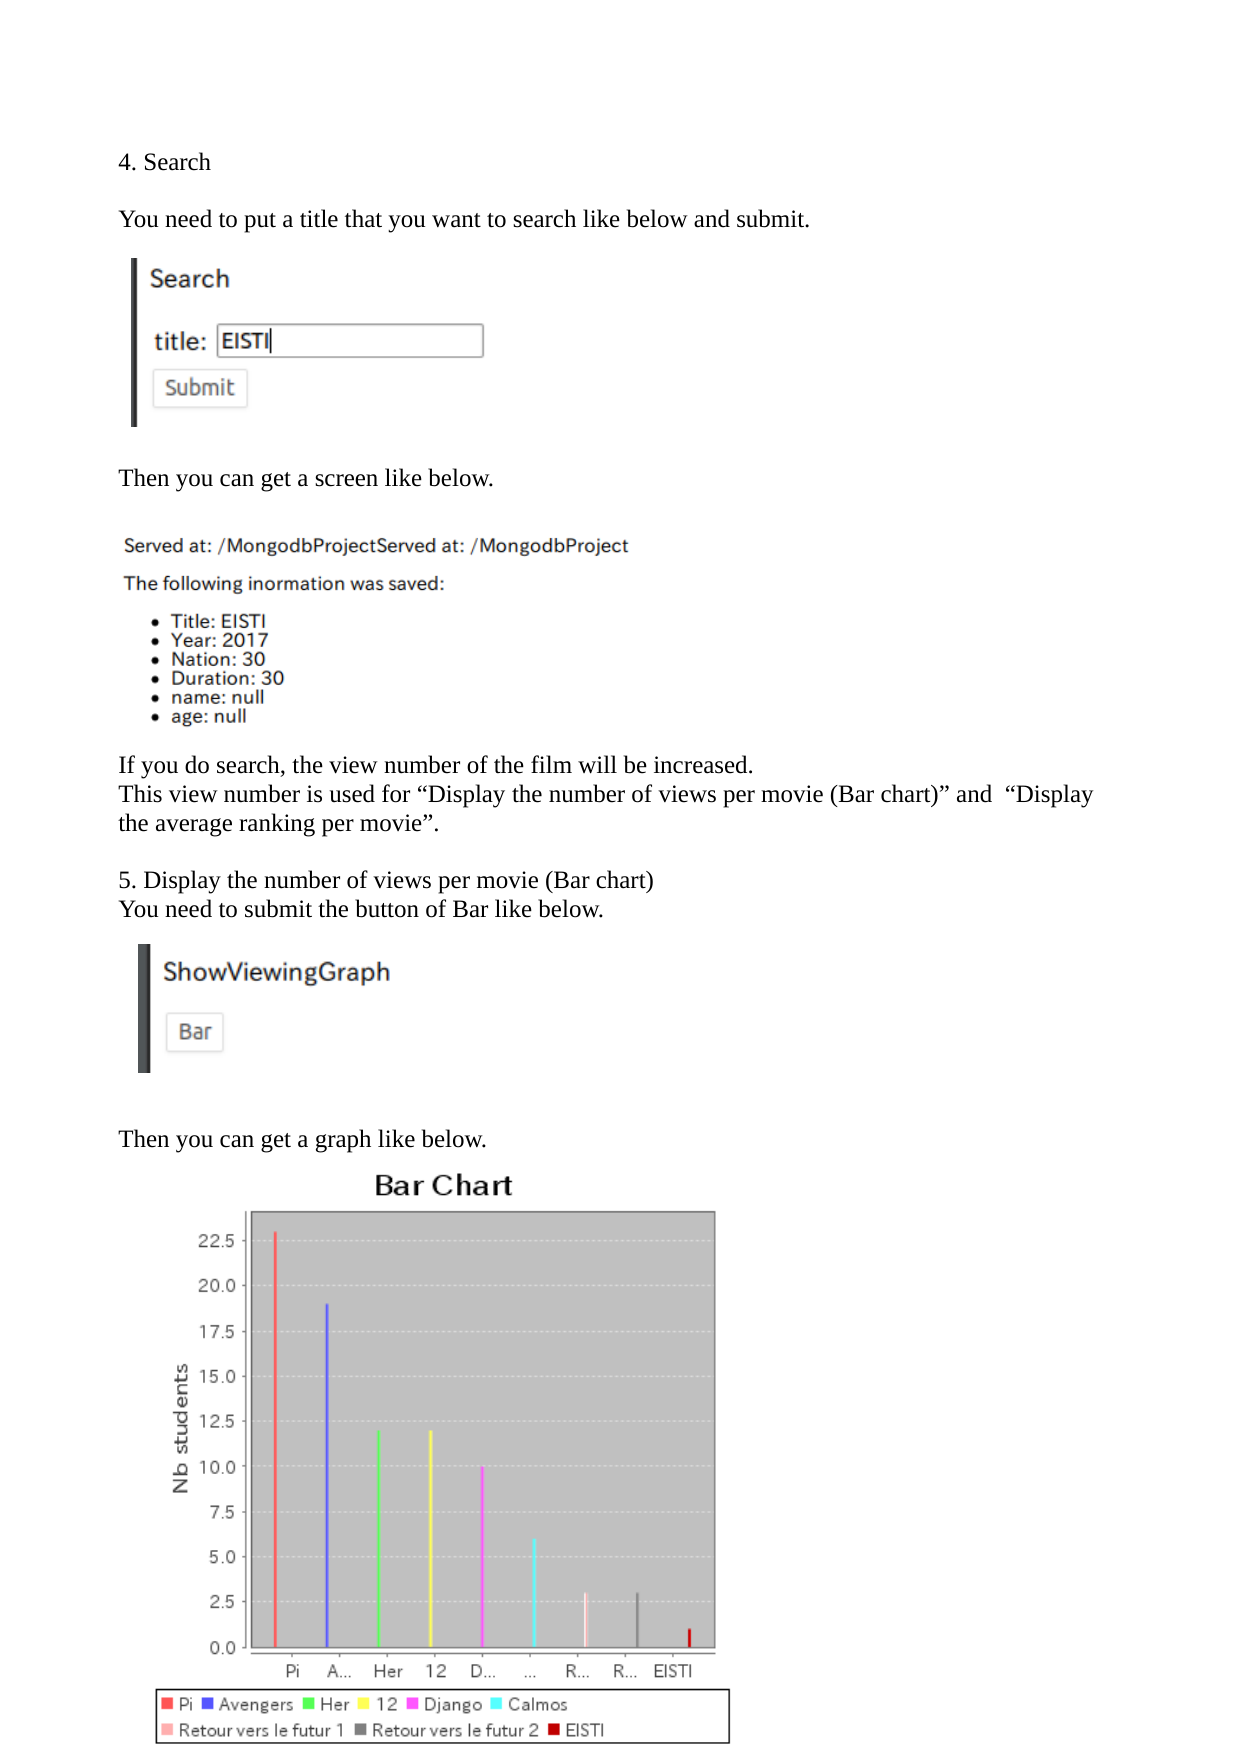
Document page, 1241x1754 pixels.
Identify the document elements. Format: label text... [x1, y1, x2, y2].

text You need to submit the button of Bar like below. [118, 894, 1122, 923]
text This view number is used for “Display the number of views per movie (Bar chart)” and “Display the average ranking per movie”. [118, 779, 1122, 837]
text 4. Search [118, 147, 1122, 176]
text If you do search, the view number of the film will be increased. [118, 751, 1122, 779]
text 5. Display the number of views per movie (Bar chart) [118, 866, 1122, 894]
text You need to put a title that you want to search like below and submit. [118, 204, 1122, 233]
picture [127, 1168, 746, 1754]
picture [118, 531, 668, 750]
text Then you can get a screen like below. [118, 463, 1122, 492]
picture [131, 258, 528, 427]
text Then you can get a graph like below. [118, 1124, 1122, 1153]
picture [138, 944, 415, 1073]
